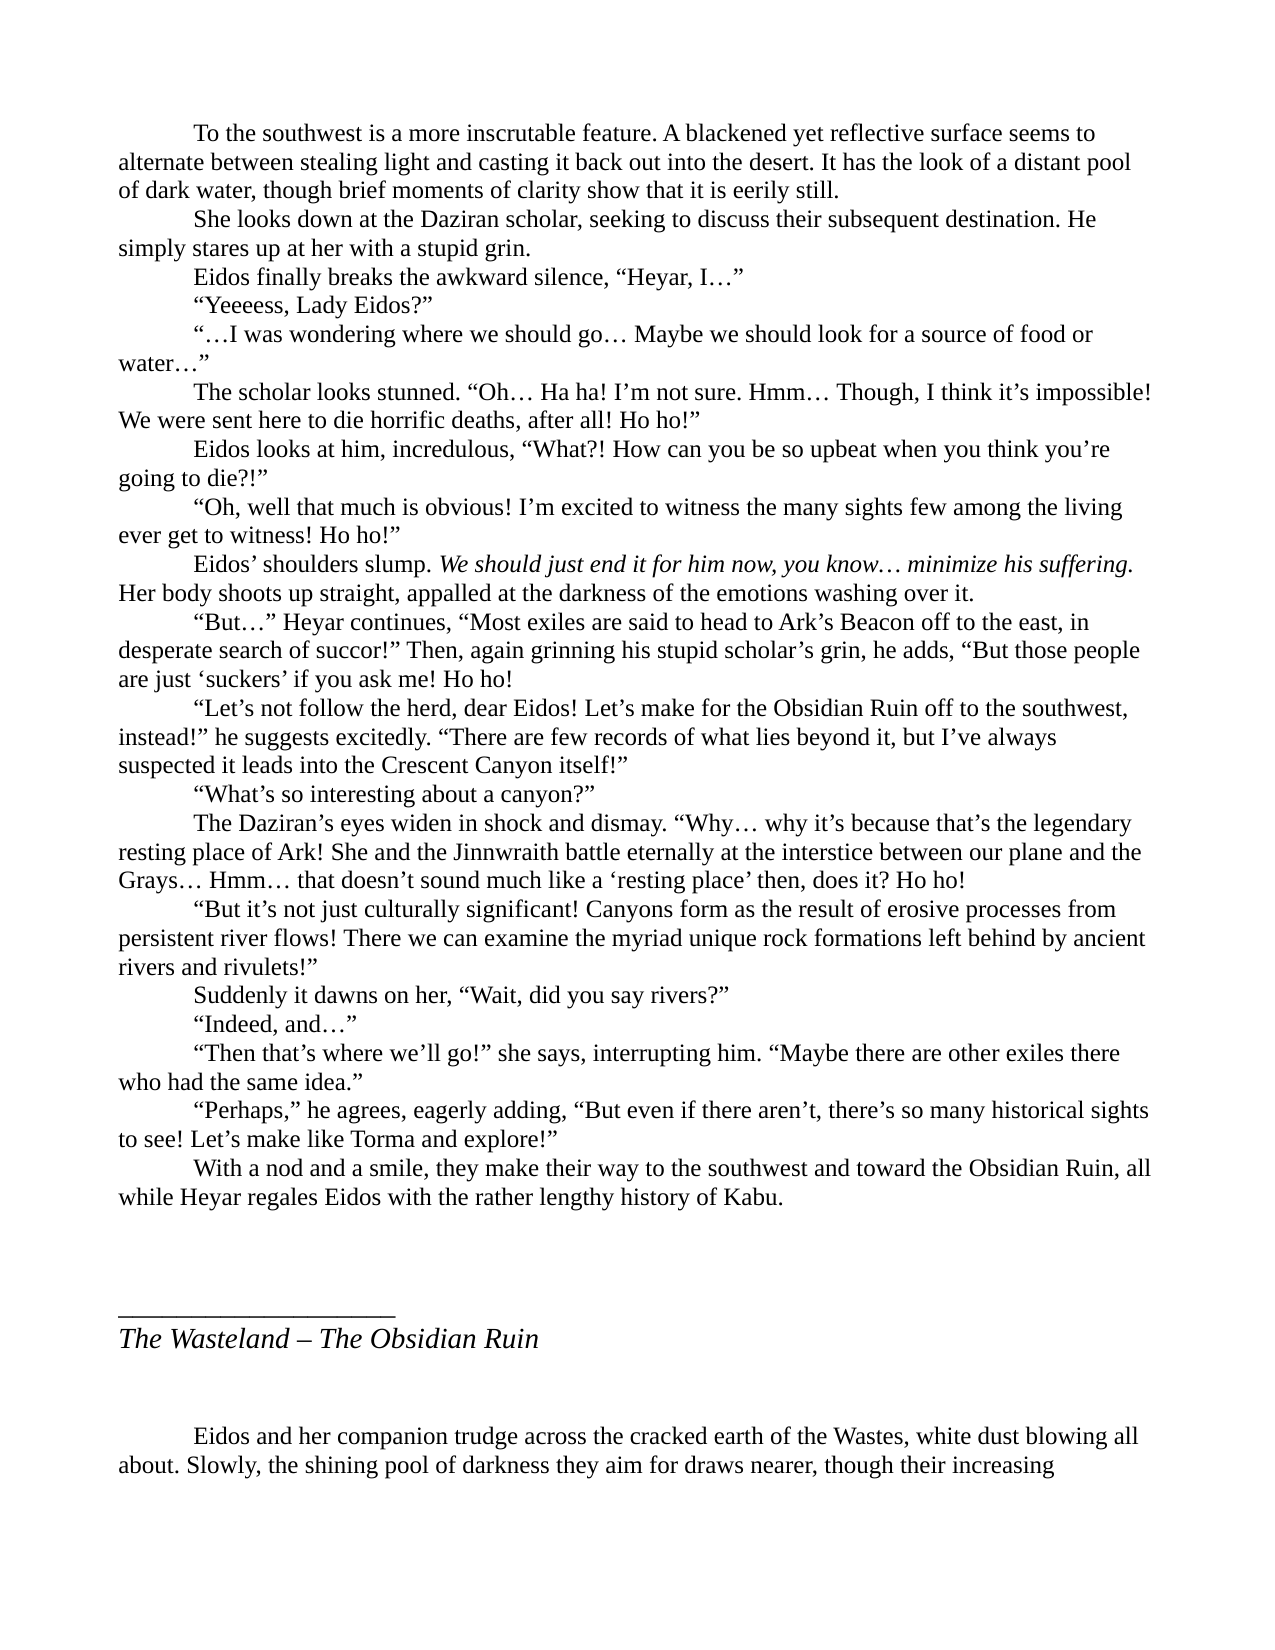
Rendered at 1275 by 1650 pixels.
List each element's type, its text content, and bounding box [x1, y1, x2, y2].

text “…I was wondering where we should go… Maybe we should look for a source of food or water…” [118, 319, 1157, 377]
text With a nod and a smile, they make their way to the southwest and toward the Obsidian Ruin, all while Heyar regales Eidos with the rather lengthy history of Kabu. [118, 1153, 1157, 1211]
text “But…” Heyar continues, “Most exiles are said to head to Ark’s Beacon off to the east, in desperate search of succor!” Then, again grinning his stupid scholar’s grin, he adds, “But those people are just ‘suckers’ if you ask me! Ho ho! [118, 607, 1157, 693]
text Eidos and her companion trudge across the cracked earth of the Wastes, white dust blowing all about. Slowly, the shining pool of darkness they aim for draws nearer, though their increasing [118, 1421, 1157, 1479]
text “Then that’s where we’ll go!” she says, interrupting him. “Maybe there are other exiles there who had the same idea.” [118, 1038, 1157, 1096]
text The scholar looks stunned. “Oh… Ha ha! I’m not sure. Hmm… Though, I think it’s impossible! We were sent here to die horrific deaths, after all! Ho ho!” [118, 377, 1157, 434]
text “Let’s not follow the herd, dear Eidos! Let’s make for the Obsidian Ruin off to the southwest, instead!” he suggests excitedly. “There are few records of what lies beyond it, but I’ve always suspected it leads into the Crescent Canyon itself!” [118, 693, 1157, 779]
text Eidos finally breaks the awkward silence, “Heyar, I…” [118, 262, 1157, 291]
text The Daziran’s eyes widen in shock and dismay. “Why… why it’s because that’s the legendary resting place of Ark! She and the Jinnwraith battle eternally at the interstice between our plane and the Grays… Hmm… that doesn’t sound much like a ‘resting place’ then, does it? Ho ho! [118, 808, 1157, 894]
text To the southwest is a more inscrutable feature. A blackened yet reflective surface seems to alternate between stealing light and casting it back out into the desert. It has the look of a distant pool of dark water, though brief moments of clarity show that it is eerily still. [118, 118, 1157, 204]
text “Oh, well that much is obvious! I’m excited to witness the many sights few among the living ever get to witness! Ho ho!” [118, 492, 1157, 549]
text “But it’s not just culturally significant! Canyons form as the result of erosive processes from persistent river flows! There we can examine the myriad unique rock formations left behind by ancient rivers and rivulets!” [118, 894, 1157, 981]
text She looks down at the Daziran scholar, seeking to discuss their subsequent destination. He simply stares up at her with a stupid grin. [118, 204, 1157, 262]
text The Wasteland – The Obsidian Ruin [118, 1321, 1157, 1354]
text Eidos’ shoulders slump. We should just end it for him now, you know… minimize his suffering. Her body shoots up straight, appalled at the darkness of the emotions washing over it. [118, 549, 1157, 607]
text Suddenly it dawns on her, “Wait, did you say rivers?” [118, 981, 1157, 1009]
text “Perhaps,” he agrees, eagerly adding, “But even if there aren’t, there’s so many historical sights to see! Let’s make like Torma and explore!” [118, 1096, 1157, 1153]
text ___________________ [118, 1287, 1157, 1321]
text Eidos looks at him, incredulous, “What?! How can you be so upbeat when you think you’re going to die?!” [118, 434, 1157, 492]
text “What’s so interesting about a canyon?” [118, 779, 1157, 808]
text “Yeeeess, Lady Eidos?” [118, 291, 1157, 319]
text “Indeed, and…” [118, 1009, 1157, 1038]
